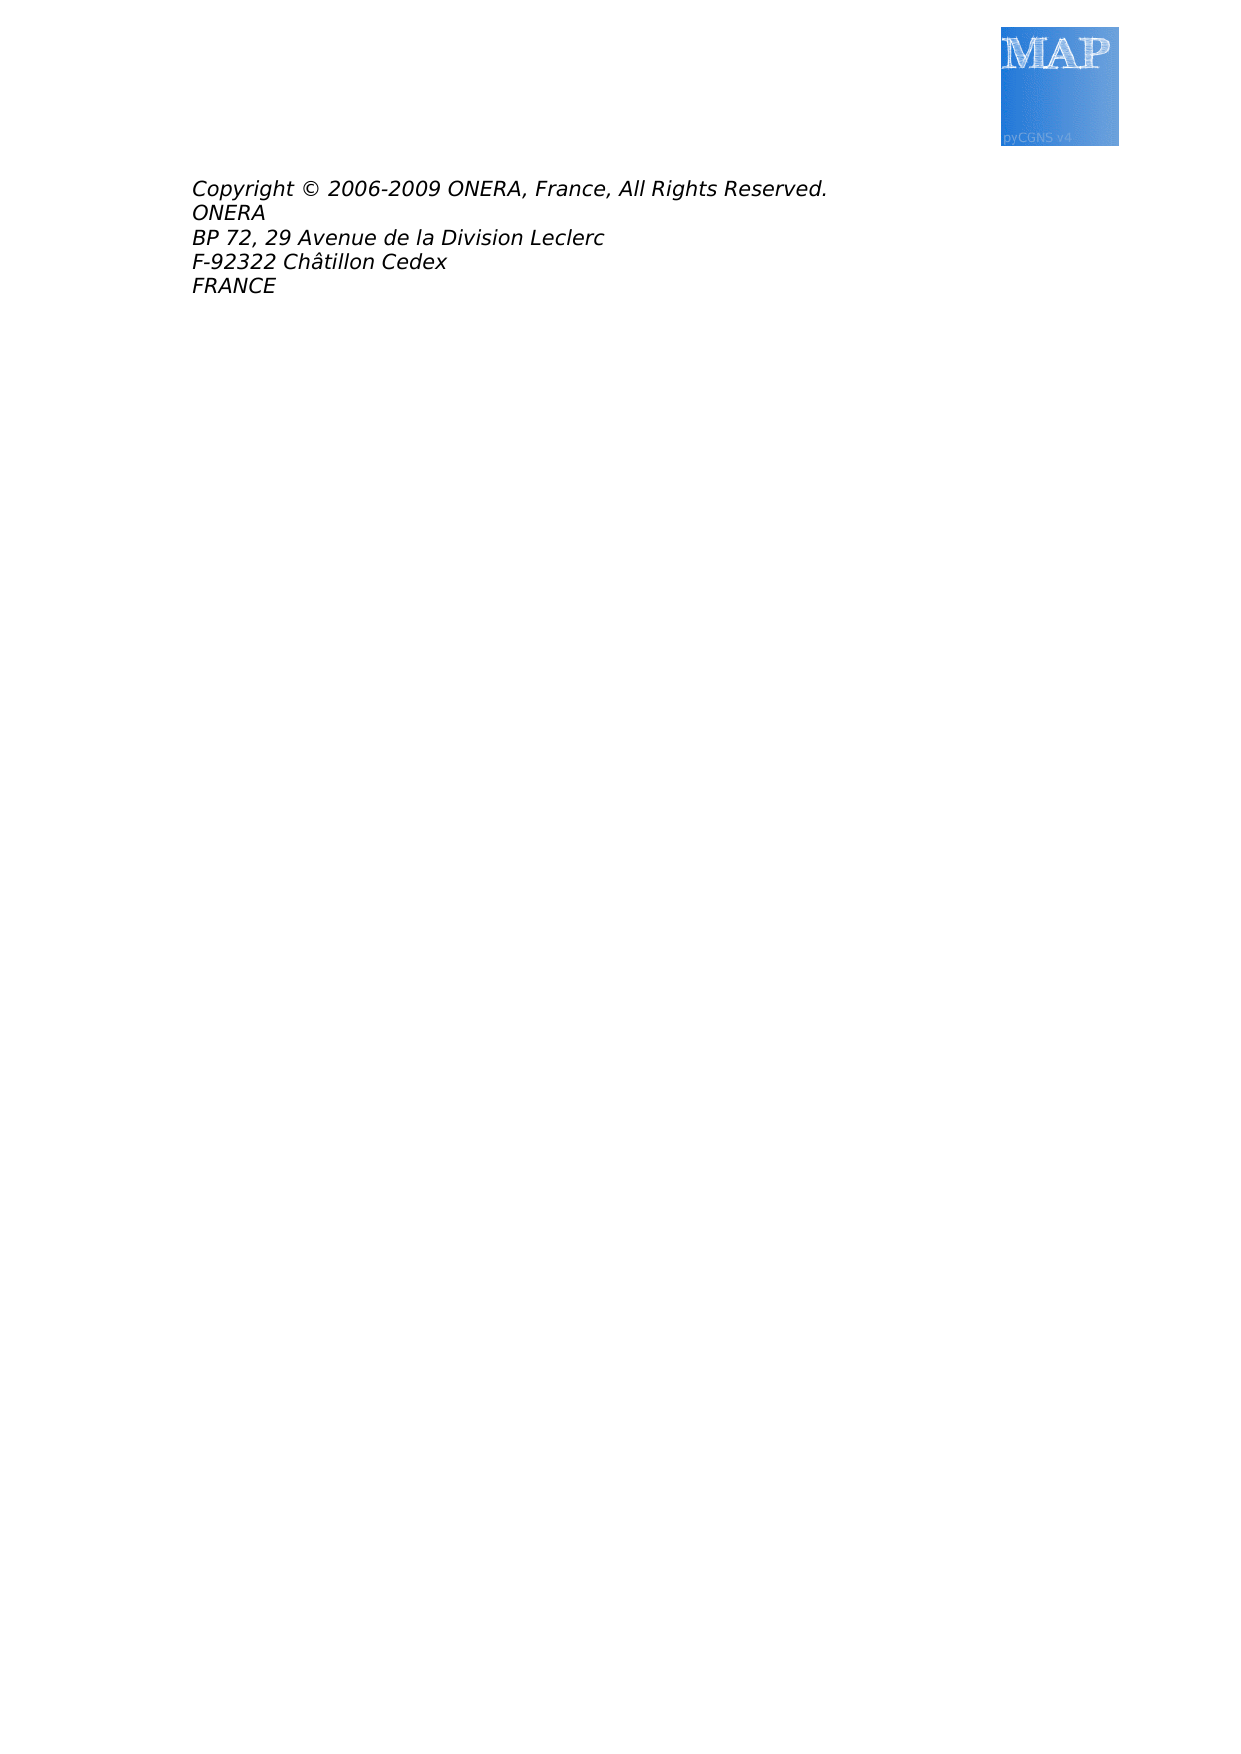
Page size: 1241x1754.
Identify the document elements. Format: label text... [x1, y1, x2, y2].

text FRANCE [192, 274, 1122, 298]
text F-92322 Châtillon Cedex [192, 250, 1122, 274]
text ONERA [192, 201, 1122, 226]
picture [1001, 27, 1119, 146]
text Copyright © 2006-2009 ONERA, France, All Rights Reserved. [192, 177, 1122, 201]
text BP 72, 29 Avenue de la Division Leclerc [192, 226, 1122, 250]
